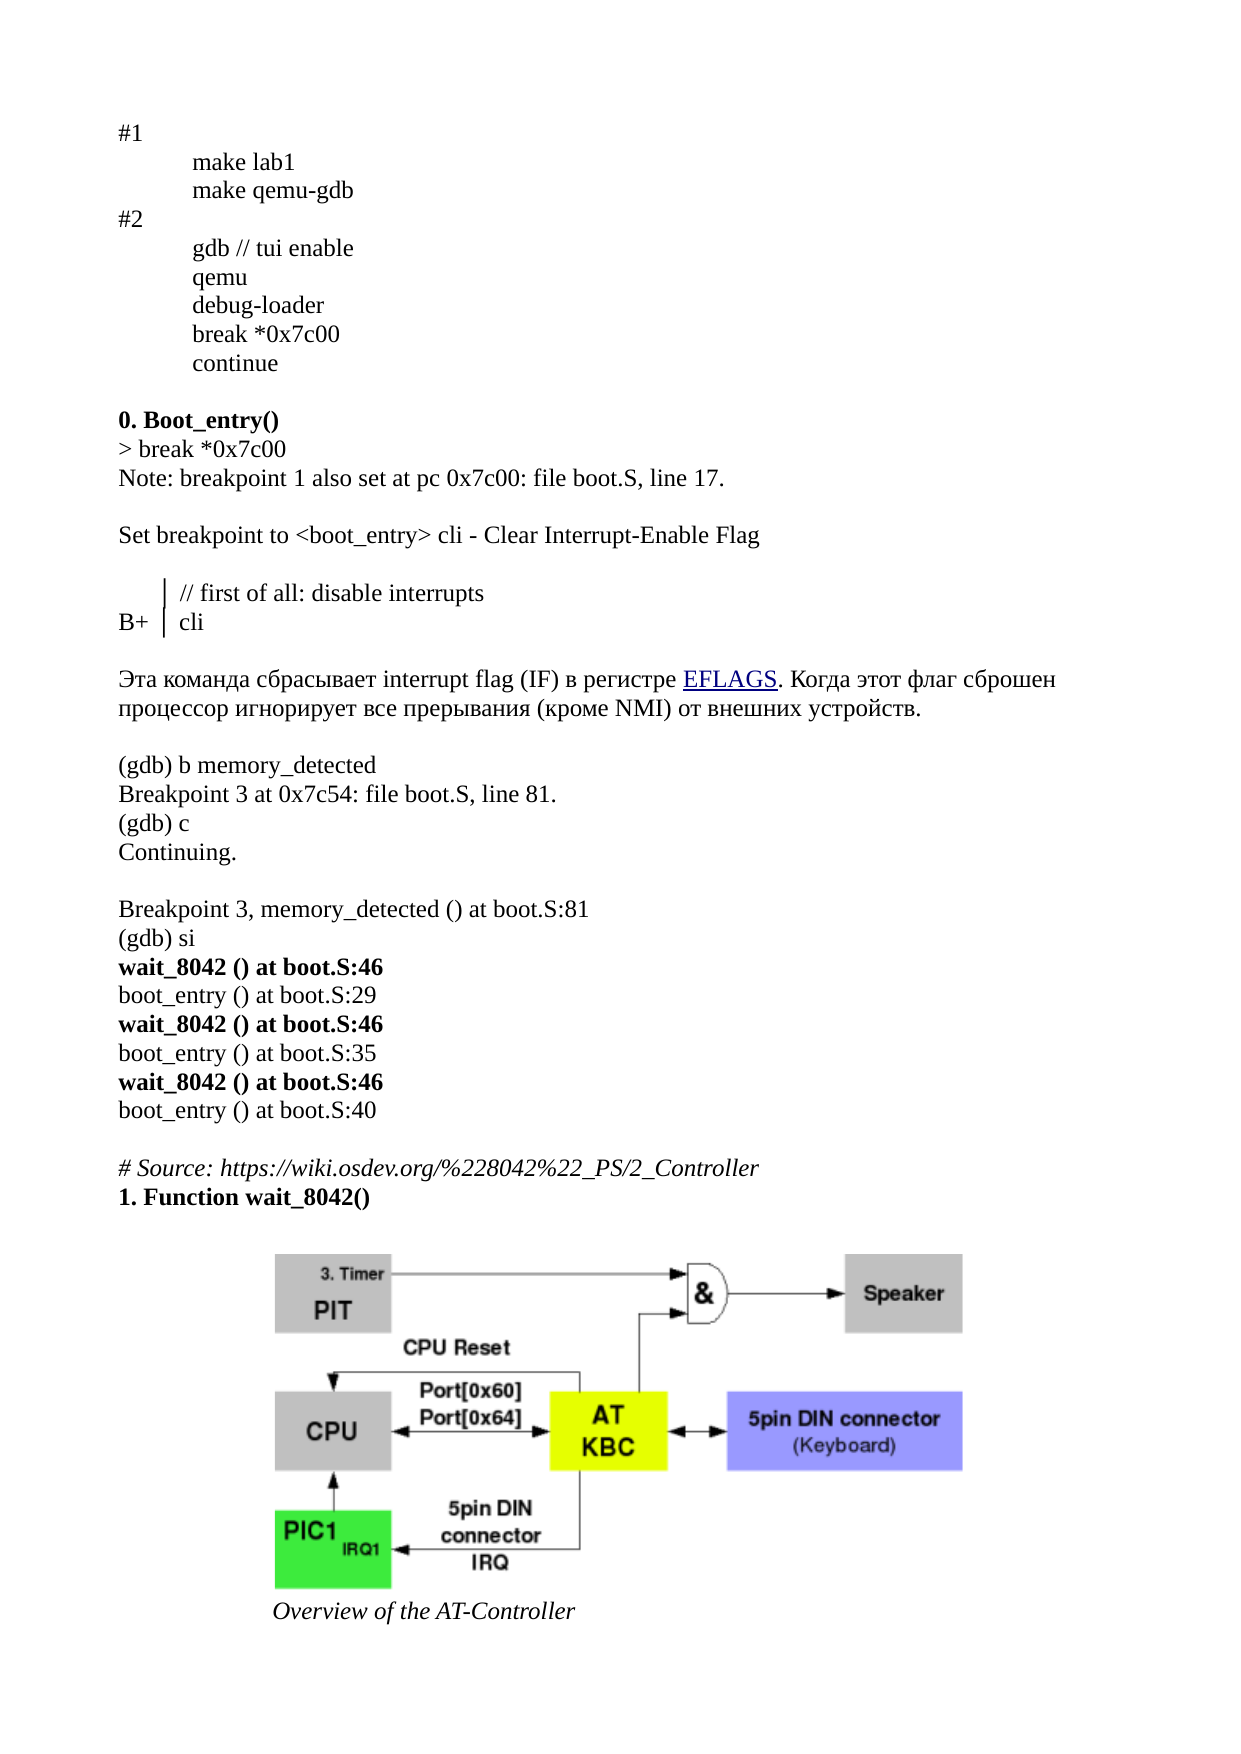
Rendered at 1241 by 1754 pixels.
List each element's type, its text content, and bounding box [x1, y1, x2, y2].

text boot_entry () at boot.S:29 [118, 981, 1122, 1009]
text (gdb) b memory_detected [118, 751, 1122, 779]
text debug-loader [118, 291, 1122, 319]
text Breakpoint 3, memory_detected () at boot.S:81 [118, 894, 1122, 923]
text gdb // tui enable [118, 233, 1122, 262]
text wait_8042 () at boot.S:46 [118, 1009, 1122, 1038]
text │ // first of all: disable interrupts [165, 578, 1122, 607]
text boot_entry () at boot.S:35 [118, 1038, 1122, 1067]
text B+ │ cli [165, 607, 1122, 636]
text 1. Function wait_8042() [118, 1182, 1122, 1211]
text make qemu-gdb [118, 176, 1122, 204]
text Overview of the AT-Controller [118, 1239, 1122, 1625]
text B+ │ cli [118, 607, 163, 636]
text > break *0x7c00 [118, 434, 1122, 463]
text (gdb) c [118, 808, 1122, 837]
text Set breakpoint to <boot_entry> cli - Clear Interrupt-Enable Flag [118, 521, 1122, 549]
text 0. Boot_entry() [118, 406, 1122, 434]
text wait_8042 () at boot.S:46 [118, 952, 1122, 981]
text #1 [118, 118, 1122, 147]
text # Source: https://wiki.osdev.org/%228042%22_PS/2_Controller [118, 1153, 1122, 1182]
text boot_entry () at boot.S:40 [118, 1096, 1122, 1124]
text │ // first of all: disable interrupts [118, 578, 163, 607]
text #2 [118, 204, 1122, 233]
text make lab1 [118, 147, 1122, 176]
text (gdb) si [118, 923, 1122, 952]
text qemu [118, 262, 1122, 291]
text wait_8042 () at boot.S:46 [118, 1067, 1122, 1096]
text Breakpoint 3 at 0x7c54: file boot.S, line 81. [118, 779, 1122, 808]
text break *0x7c00 [118, 319, 1122, 348]
text Note: breakpoint 1 also set at pc 0x7c00: file boot.S, line 17. [118, 463, 1122, 492]
text Эта команда сбрасывает interrupt flag (IF) в регистре EFLAGS. Когда этот флаг сброшен процессор игнорирует все прерывания (кроме NMI) от внешних устройств. [118, 664, 1122, 722]
text continue [118, 348, 1122, 377]
text Continuing. [118, 837, 1122, 866]
picture [274, 1254, 966, 1591]
